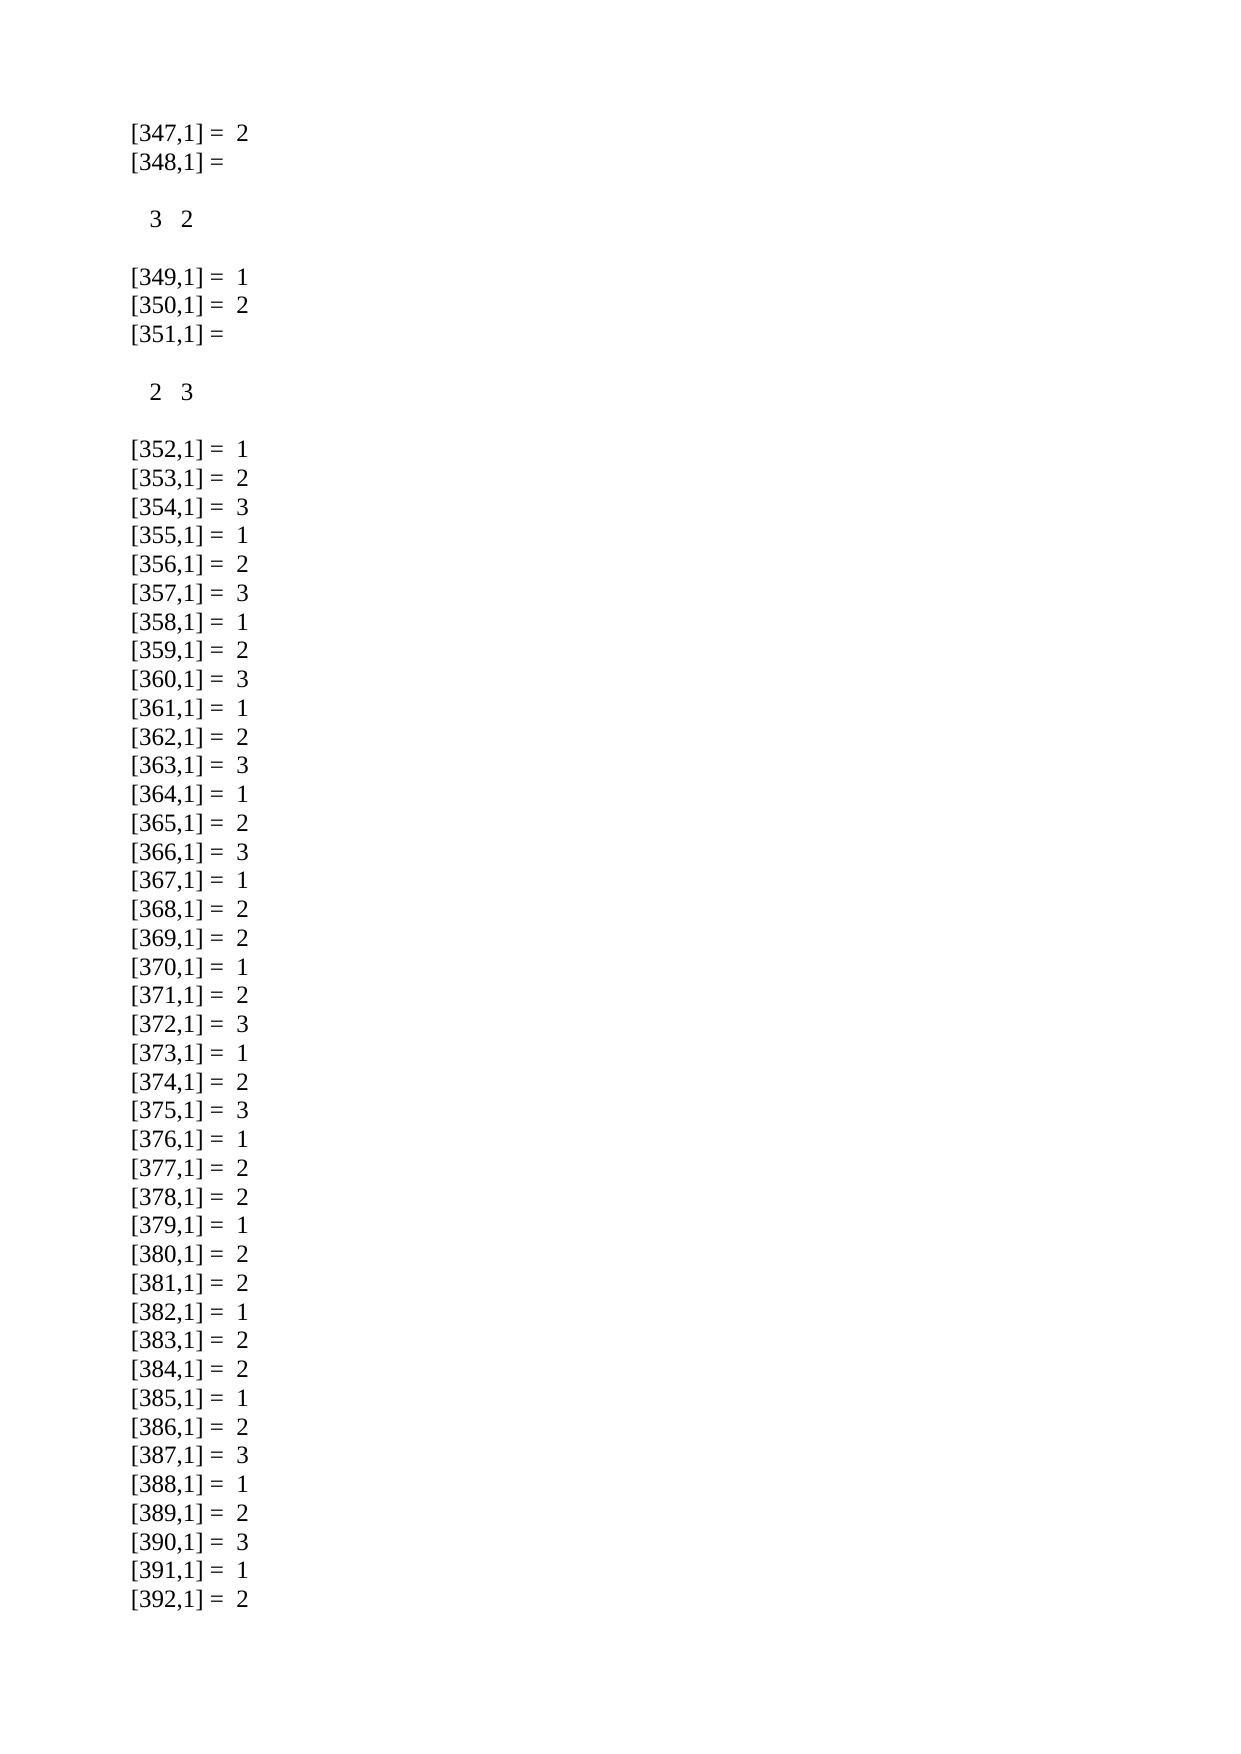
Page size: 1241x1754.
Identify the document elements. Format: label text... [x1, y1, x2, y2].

text [385,1] = 1 [118, 1383, 1122, 1412]
text [371,1] = 2 [118, 981, 1122, 1009]
text [392,1] = 2 [118, 1584, 1122, 1613]
text [387,1] = 3 [118, 1441, 1122, 1469]
text 3 2 [118, 204, 1122, 233]
text [362,1] = 2 [118, 722, 1122, 751]
text [356,1] = 2 [118, 549, 1122, 578]
text [383,1] = 2 [118, 1326, 1122, 1354]
text [369,1] = 2 [118, 923, 1122, 952]
text [388,1] = 1 [118, 1469, 1122, 1498]
text [365,1] = 2 [118, 808, 1122, 837]
text [347,1] = 2 [118, 118, 1122, 147]
text [376,1] = 1 [118, 1124, 1122, 1153]
text [391,1] = 1 [118, 1556, 1122, 1584]
text [350,1] = 2 [118, 291, 1122, 319]
text [379,1] = 1 [118, 1211, 1122, 1239]
text [352,1] = 1 [118, 434, 1122, 463]
text [358,1] = 1 [118, 607, 1122, 636]
text [367,1] = 1 [118, 866, 1122, 894]
text [382,1] = 1 [118, 1297, 1122, 1326]
text [372,1] = 3 [118, 1009, 1122, 1038]
text [389,1] = 2 [118, 1498, 1122, 1527]
text [357,1] = 3 [118, 578, 1122, 607]
text [373,1] = 1 [118, 1038, 1122, 1067]
text [380,1] = 2 [118, 1239, 1122, 1268]
text [374,1] = 2 [118, 1067, 1122, 1096]
text [368,1] = 2 [118, 894, 1122, 923]
text [384,1] = 2 [118, 1354, 1122, 1383]
text [370,1] = 1 [118, 952, 1122, 981]
text [348,1] = [118, 147, 1122, 176]
text [390,1] = 3 [118, 1527, 1122, 1556]
text 2 3 [118, 377, 1122, 406]
text [378,1] = 2 [118, 1182, 1122, 1211]
text [355,1] = 1 [118, 521, 1122, 549]
text [363,1] = 3 [118, 751, 1122, 779]
text [354,1] = 3 [118, 492, 1122, 521]
text [375,1] = 3 [118, 1096, 1122, 1124]
text [366,1] = 3 [118, 837, 1122, 866]
text [361,1] = 1 [118, 693, 1122, 722]
text [386,1] = 2 [118, 1412, 1122, 1441]
text [359,1] = 2 [118, 636, 1122, 664]
text [364,1] = 1 [118, 779, 1122, 808]
text [353,1] = 2 [118, 463, 1122, 492]
text [360,1] = 3 [118, 664, 1122, 693]
text [377,1] = 2 [118, 1153, 1122, 1182]
text [381,1] = 2 [118, 1268, 1122, 1297]
text [349,1] = 1 [118, 262, 1122, 291]
text [351,1] = [118, 319, 1122, 348]
